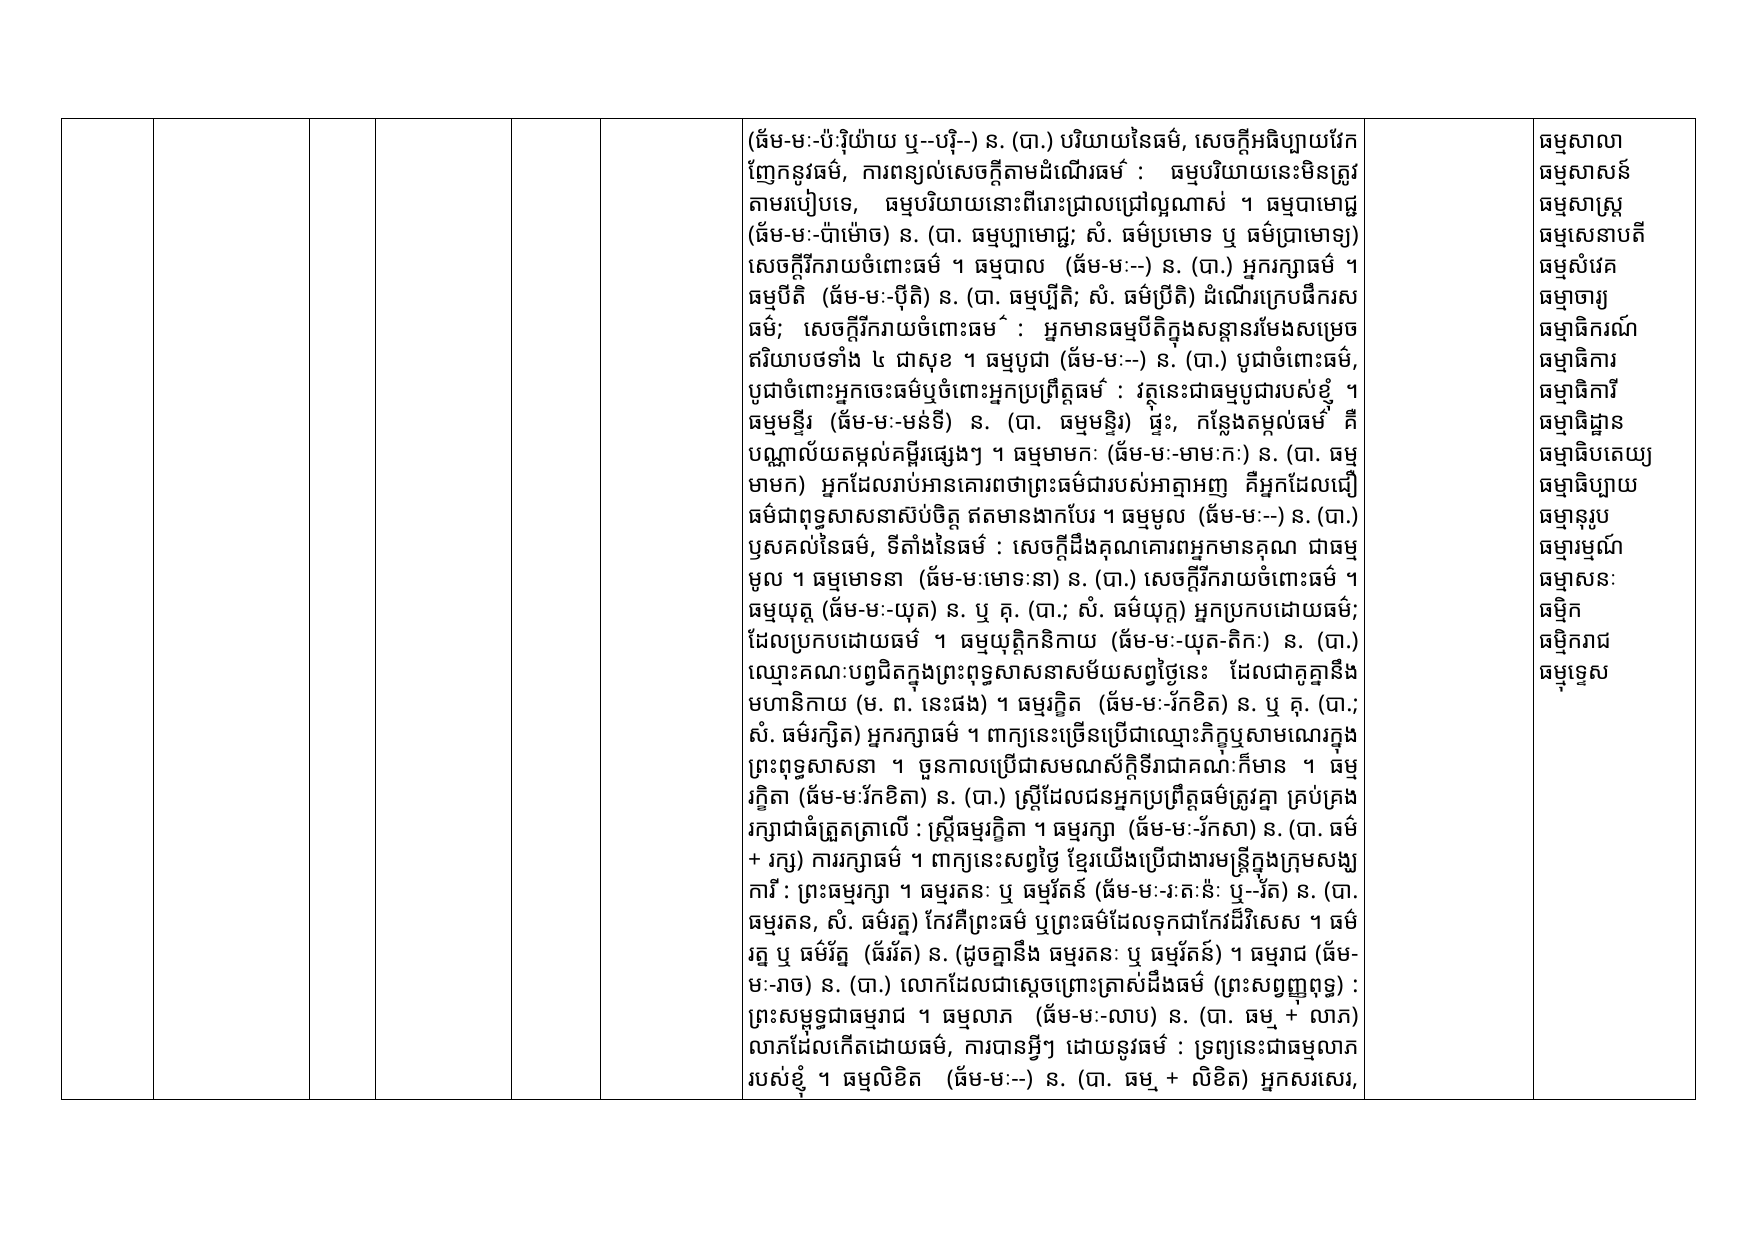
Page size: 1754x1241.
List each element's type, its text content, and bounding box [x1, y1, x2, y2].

table_cell ធម្មកថា ធម្មកម្ម ធម្មកាយ ធម្មការ ធម្មក្ខន្ធ ធម្មគុណ ធម្មគោរព ធម្មចក្ក ធម្មចក្កប្បវត្តន-សូត្រ ធម្មចក្ខុ ធម្មចេតិយ​ ធម្មតា ធម្មទាន ធម្មទូត ធម្មទេសនា ធម្មធាតុ ធម្មនិទ្ទេស ធម្មនិយម ធម្មនីតិ ធម្មនុញ្ញ ធម្មន្តេវាសិក ធម្មប្បដិបត្តិ ធម្មប្បដិរូប ធម្មប្បដិសម្ភិទា ធម្មបថ ធម្មបទ ធម្មបទដ្ឋកថា ធម្មបាមោជ្ជ ធម្មបាល ធម្មបីតិ ធម្មបូជា ធម្មមន្ទីរ ធម្មមាមកៈ ធម្មមូល ធម្មមោទនា ធម្មយុត្ត ធម្មយុត្តិក- និកាយ ធម្មរក្ខិត ធម្មរក្ខិតា ធម្មរក្សា ធម្មរតនៈ ធម៌រត្ន ធម្មរាជ ធម្មលាភ ធម្មលិខិត ធម្មវិធី ធម្មសង្គាយនា ធម្មសង្គាហក-ត្ថេរ ធម្មសង្គីតិ ធម្មសង្គីតិ- កាចារ្យ​ ធម្មសភា ធម្មស្សវនកាល ធម្មសាកច្ឆា ធម្មសាត្រ ធម្មសាមី ធម្មសារ ធម្មសាលា ធម្មសាសន៍ ធម្មសាស្រ្ត ធម្មសេនាបតី ធម្មសំវេគ ធម្មាចារ្យ ធម្មាធិករណ៍ ធម្មាធិការ ធម្មាធិការី ធម្មាធិដ្ឋាន ធម្មាធិបតេយ្យ ធម្មាធិប្បាយ ធម្មានុរូប ធម្មារម្មណ៍ ធម្មាសនៈ ធម្មិក ធម្មិករាជ ធម្មុទ្ទេស [1534, 119, 1695, 1098]
table_cell [601, 119, 742, 1098]
table_cell [376, 119, 511, 1098]
table_cell [310, 119, 375, 1098]
table_cell [154, 119, 309, 1098]
table_cell [1365, 119, 1533, 1098]
table_cell [512, 119, 600, 1098]
table_cell (ធម៌) ធម៌, សភាវៈ​ទ្រទ្រង់​សត្វ​លោក គឺ បុណ្យ, បាប, សុចរិត, ទុច្ចរិត; ហេតុ; សភាព; ធម្មតា; ប្រក្រតី; ធម្មជាត; ប្រាជ្ញា​ញាណ; គុណ; សេចក្ដី​ចម្រើន; អារម្មណ៍​ខាង​ផ្លូវ​ចិត្ត; ការ​រិះ​គិត; សង្ខារ; កិរិយា​មារយាទ; បរិយត្តិ; ច្បាប់ ។ល។ ពាក្យ​នេះ​ប្រើ​សម្រាប់​រៀង​ភ្ជាប់​ពី​ខាង​ដើម​សព្ទ​ដទៃ​ទៀត​ដូច​ជា ធម្ម​កថា (ធ័ម-មៈកៈ ថា) ន. (បា.) សម្ដី​ដែល​ជា​ធម៌; ការ​សំដែង​ធម៌ ។ ធម្ម​កម្ម (ធ័ម មៈក័ម) ន. (បា.) អំពើ, កិច្ចការ​ដែល​ប្រកប​ដោយ​ធម៌, ដែល​ត្រូវ​តាម​ធម៌ ។ ព. ផ្ទ. អធម្ម​កម្ម ។ ធម្ម​កាយ (ធ័ម-មៈ--) ន. (បា.; សំ. ធម៌​កាយ) កាយ​មួយ​យ៉ាង​ក្នុង​កាយ​ទាំង​បី​របស់​ព្រះ​សព្វញ្ញុ​ពុទ្ធ​គឺ រូប​កាយ, នាម​កាយ, ធម្ម​កាយ; ព្រះ​ធម៌​ដែល​ជា​ពុទ្ធ​ភាសិត​ហៅ​ថា ធម្ម​កាយ ព្រោះ​ទុក​ដូច​ជា រូប​កាយ​របស់​ព្រះ​អង្គ សូម្បី​ទ្រង់​បរិព្វាន​ទៅ​ហើយ ក៏​នៅ​មាន​ព្រះ​ធម៌​នេះ​ជា​តំណាង​ព្រះ​អង្គ ។ ធម្មការ (ធ័ម-មៈ--) ន. (បា. ធម្ម + ការ) ឈ្មោះ​ក្រសួង​រដ្ឋ​មន្ត្រី​សម្រេច​កិច្ចការ​ខាង​សាសនា : ក្រសួង​ធម្មការ ។ ធម្មក្ខន្ធ (ធ័ម-ម័ក-ខ័ន) ន. (បា.; សំ. ធម៌ ស្កន្ធ) ពួក​ធម៌, កង​ធម៌; ចំនួន​កង​ធម៌​ជា​ពុទ្ធ​វចនៈ​ក្នុង​ព្រះ​ត្រៃ​បិដក ហៅ​ថា ព្រះ​ធម៌ ៨ ម៉ឺន ៤ ពាន់​ធម្មក្ខន្ធ (ម. ព. ខន្ធ ផង) ។ ធម្ម​គុណ (ធ័ម-មៈ-គុណ) ន. (បា.; សំ. ធម៌​គុណ) គុណ​ព្រះ​ធម៌ គឺ​សភាវៈ​ដែល​ស្រោច​ស្រង់​ទ្រទ្រង់​សត្វ​អ្នក​ប្រតិបត្តិ​តាម​គន្លង​ធម៌​ឲ្យ​បាន​សេចក្ដី​សុខ ។ ធម្ម​គោរព (ធ័ម-មៈ-គោរប់) ន. (សំ. ធម៌ + គៅរវ; បា. ធម្ម + គារវ) សេចក្ដី​កោត​ក្រែង​ចំពោះ​ធម៌ គឺ​សេចក្ដី​ប្រព្រឹត្ត​ប្រតិបត្តិ​តាម​គន្លង​ធម៌ ។ ឈ្មោះ​សាស្ត្រា​ប្រែ​រយ​មួយ​ខ្សែ សម្រាប់​សំដែង​ជា​មុន​បង្អស់​ប្រាប់​សេចក្ដី​គោរព​ធម៌ ក្នុង​ឱកាស​បុណ្យ​ធំ​ៗ តាម​ទម្លាប់​ពុទ្ធ​សាសនិក​ជន​ក្នុង​កម្ពុជ​រដ្ឋ : សាស្ត្រា​ព្រះ​ធម្ម​គោរព ។ ធម្ម​ចក្ក (ធ័ម-មៈច័ក) ន. (បា.; សំ. ធម៌ចក្រ) ចក្រ​គឺ​ធម៌​ឬ​ធម៌​ដូច​ជា​កង់ គឺ​ធម៌​ដែល​ព្រះ​សព្វញ្ញុ​ពុទ្ធ​ទ្រង់​ត្រាស់​សម្ដែង​ជា​ដំបូង​បង្អស់ ក្នុង​កាល​ព្រះ​អង្គ​បាន​ត្រាស់​ទើប​បាន ៥៩​ថ្ងៃ, ទ្រង់​សំដែង​អរិយ​សច្ច ៤ បង្វិល​ដំណើរ​សេចក្ដី​ដូច​ជា​កង់​រទេះ ។ ធម្ម​ចក្កប្បវត្តន​សូត្រ (ធ័ម-មៈច័ក-ក័បប៉ៈវ៉័ត-តៈន៉ៈសូត) ន. (បា.--សុត្ត; សំ. ធម៌​ចក្រ​ប្រវត៌ន​សូត្រ) ឈ្មោះ​សូត្រ​ដែល​ព្រះ​សម្មាសម្ពុទ្ធ​ទ្រង់​សម្ដែង​ធម្ម​ចក្ក ។ ធម្ម​ចក្ខុ (ធ័ម-មៈ-ច័កខុ) ន. (បា.; សំ. ធម៌​ចក្សុស៑ ឬ--ចក្សុ) ភ្នែក​គឺ​ធម៌​ឬ​ធម៌​ទុក​ដូច​ជា​ភ្នែក, បាន​ខាង​ឯ​អរិយ​មគ្គ​ជាន់​ក្រោម​បី​ប្រភេទ​គឺ សោតាបត្តិ​មគ្គ, សកទាគាមិ​មគ្គ, អនាគាមិ​មគ្គ; តែ​ច្រើន​សំដៅ​ចំពោះ សោតាបត្តិ​មគ្គ (ម. ព. មគ្គ និង អរិយ​មគ្គ ផង) ។ ធម្ម​ចេតិយ (ធ័ម-មៈចេតិយ៉ៈ ឬ--ចេដី) ន. (បា.; សំ. ធម៌​ចៃត្យ) ចេតិយ​ដែល​បញ្ចុះ​ព្រះ​ធម៌ ។ ធម្ម​មន្ទីរ, តួ​គម្ពីរ​ឬ​ទូ​ដែល​តម្កល់​គម្ពីរ, ក្រាំង, សៀវភៅ​ធម៌​ជា​ពុទ្ធ​សាសនា, ជា​សុភាសិត​ក៏​ហៅ​ថា ធម្ម​ចេតិយ ដែរ (ម. ព. ចេតិយ ផង) ។ ធម្មជាត ឬ ធម្មជាតិ (ធ័ម-មៈ-ជាត) ន. (បា.) ធម៌, សភាវៈ, សភាព ។ ធម្មតា (ធ័ម-មៈ-ដា) ន. (បា.) ប្រក្រតី, អ្វី​ៗ​ដែល​តែង​មាន​មក, ទំនៀម, ទម្លាប់ ។ ធម្ម​ទាន (ធ័ម-មៈ--) ន. (បា.) ការ​ឲ្យ​ធម៌ គឺ​ការ​សម្ដែង​ធម៌, និយាយ, បង្រៀន​ធម៌; ការ​កសាង​គម្ពីរ​ដីកា​ធម៌​វិន័យ : ធ្វើ​ធម្ម​ទាន, កសាង​ធម្ម​ទាន; ធម្ម​ទាន​មាន​ផល​ច្រើន​ជាង​ទាន​ទាំងពួង ព្រោះ​ជា​គ្រូ​ប្រាប់​ផ្លូវ​ខុស​ត្រូវ ។ ធម្ម​ទូត (ធ័ម-មៈ--) ន. (បា.) ទូត​របស់​ធម៌​គឺ​អ្នក​ដែល​គេ​បញ្ជូន​ទៅ​កាន់​ទី​ផ្សេង​ៗ ដើម្បី​ឲ្យ​ផ្សាយ​ធម៌ ។ ធម្ម​ទេសនា (ធ័ម-មៈ-ទេសៈន៉ា ឬ--ទេស្នា) ន. (បា.) ការ, ដំណើរ​សំដែង​ធម៌ ។ ធម្ម​ធាតុ (ធ័ម-មៈ-ធាត) ន. (បា.) អ្នក​មាន​ធាតុ​ជា​ធម៌ គឺ​ព្រះ​ពុទ្ធ; ធាតុ​គឺ​ធម៌ ។ ធម្ម​និទ្ទេស (ធ័ម-មៈ-និត-ទេស) ន. (បា.) និទ្ទេស​នៃ​ធម៌, ការ​សម្ដែង​ញែក​ចែក​នូវ​ធម៌ ។ ធម្ម​និយម ឬ ធម្ម​និយាម (ធ័ម-មៈនិយំ ឬ--និយាម) ន. (បា.) សេចក្ដី​កំណត់​តាម​ធម្មតា ។ ធម្ម​នីតិ (ធ័ម-មៈ--) ន. (បា.) ឈ្មោះ​គម្ពីរ​មួយ​ដែល​សម្ដែង​អំពី​បែប​គតិ​លោក និង​គតិ​ធម៌ ។ ធម្ម​នុញ្ញ ឬ ធម្ម​នូញ្ញ (ធ័ម-មៈ-នុញ, ឬ--នូញ) ន. (បា.) ឈ្មោះ​ច្បាប់​មួយ​ក្រម សម្ដែង​ពី​របៀប​ការ​ក្នុង​តុលាការ (ម. ព. រដ្ឋ​ធម្ម​នុញ្ញ ផង) ។ ធម្មន្តេវាសិក (ធ័ម-ម័ន-តេវាសិក) ន. (បា.) សិស្ស​ព្រោះ​ធម៌ គឺ​អ្នក​សិក្សា​ធម៌​អាថ៌​អំពី​សំណាក់​គ្រូ​អាចារ្យ​ណា​មួយ ។ ធម្មប្បដិបត្តិ (ធ័ម-ម័ប-ប៉ៈ-ដិ-ប៉័ត-តិ ឬ--ប៉ៈដិបាត់) ន. (បា.) ការ​ប្រតិបត្តិ​ធម៌, ការ​ប្រព្រឹត្ត​តាម​ច្បាប់ : ព្រះ​ពុទ្ធ​ទ្រង់​លើក​យក​ធម្មប្បដិបត្តិ​មក​ជា​គោល​ធំ​បំផុត ។ ធម្មប្បដិរូប (ធ័ម-ម័ប-ប៉ៈ ដិ--) ន. (បា.) ការ​ប្រៀប​ប្រដូច​ស្រដៀង​នឹង​ធម៌, ធម៌​ប្លម, ធម៌​ក្លែងក្លាយ : សេចក្ដី​ត្រង់​ឃ្លា​នេះ គឺ​ជា​ធម្មប្បដិរូប​ទេ ។ ធម្មប្បដិ​សម្ភិទា (ធ័ម-ម័ប-ប៉ៈដិសាំ-ភិទា) ន. (បា.) ការ​បែក​ប្រាជ្ញា​យល់​ធ្លុះ​ធ្លាយ​ក្នុង​ធម៌, ប្រាជ្ញា​បែក​ភ្លឺ​ស្វាង​ឥត​ទើស​ទាក់​ក្នុង​ធម៌ ។ ធម្ម​បថ (ធ័ម-មៈ-បត់) ន. (បា.) គន្លង​ធម៌, ផ្លូវ​ធម៌ ។ ធម្ម​បទ (ធ័ម-មៈ-បត់) ន. (បា.) ផ្លូវ​ធម៌, លំអាន​ធម៌ ។ ឈ្មោះ​គម្ពីរ​ព្រះ​ពុទ្ធ​សាសនា​ក្នុង​សុត្តន្ត​បិដក​ខាង​ពួក​ខុទ្ទក​និកាយ ហៅ​ថា ខុទ្ទក​និកាយ ធម្ម​បទ, ជា​ពុទ្ធ​ភាសិត​សុទ្ធ​តែ​ជា​គាថា​ទាំងអស់ ហៅ​ថា ធម្ម​បទ​គាថា ឬ គាថា​ធម្ម​បទ ។ ធម្ម​បទដ្ឋ​កថា (ធ័ម-មៈ-ប៉ៈទ័ត-ឋៈកៈថា) ន. (បា.) ឈ្មោះ​អដ្ឋ​កថា គឺ​គម្ពីរ​អធិប្បាយ​សេចក្ដី​គាថា​ធម្ម​បទ, អដ្ឋ​កថា​នេះ​មាន​ពីរ​ភាគ, ភាគ​ខាង​ដើម​ហៅ​ថា ធម្ម​បទដ្ឋ​កថា​បុព្វ​ភាគ, ភាគ​ខាង​ចុង​ហៅ​ថា ធម្ម​បទដ្ឋ​កថា​បច្ឆិម​ភាគ ។ ធម្ម​បរិយាយ (ធ័ម-មៈ-ប៉ៈរ៉ិយ៉ាយ ឬ--បរ៉ិ--) ន. (បា.) បរិយាយ​នៃ​ធម៌, សេចក្ដី​អធិប្បាយ​វែក​ញែក​នូវ​ធម៌, ការ​ពន្យល់​សេចក្ដី​តាម​ដំណើរ​ធម៌ : ធម្ម​បរិយាយ​នេះ​មិន​ត្រូវ​តាម​របៀប​ទេ, ធម្ម​បរិយាយ​នោះ​ពីរោះ​ជ្រាលជ្រៅ​ល្អ​ណាស់ ។ ធម្ម​បាមោជ្ជ (ធ័ម-មៈ-ប៉ាម៉ោច) ន. (បា. ធម្មប្បាមោជ្ជ; សំ. ធម៌​ប្រមោទ ឬ ធម៌​ប្រាមោទ្យ) សេចក្ដី​រីករាយ​ចំពោះ​ធម៌ ។ ធម្ម​បាល (ធ័ម-មៈ--) ន. (បា.) អ្នក​រក្សា​ធម៌ ។ ធម្ម​បីតិ (ធ័ម-មៈ-ប៉ីតិ) ន. (បា. ធម្មប្បីតិ; សំ. ធម៌​ប្រីតិ) ដំណើរ​ក្រេប​ផឹក​រស​ធម៌; សេចក្ដី​រីករាយ​ចំពោះ​ធម៌ : អ្នក​មាន​ធម្មបីតិ​ក្នុង​សន្តាន​រមែង​សម្រេច​ឥរិយាបថ​ទាំង ៤ ជា​សុខ ។ ធម្ម​បូជា (ធ័ម-មៈ--) ន. (បា.) បូជា​ចំពោះ​ធម៌, បូជា​ចំពោះ​អ្នក​ចេះ​ធម៌​ឬ​ចំពោះ​អ្នក​ប្រព្រឹត្ត​ធម៌ : វត្ថុ​នេះ​ជា​ធម្ម​បូជា​របស់​ខ្ញុំ ។ ធម្ម​មន្ទីរ (ធ័ម-មៈ-មន់ទី) ន. (បា. ធម្ម​មន្ទិរ) ផ្ទះ, កន្លែង​តម្កល់​ធម៌ គឺ​បណ្ណាល័យ​តម្កល់​គម្ពីរ​ផ្សេង​ៗ ។ ធម្ម​មាមកៈ (ធ័ម-មៈ-មាមៈកៈ) ន. (បា. ធម្ម​មាមក) អ្នក​ដែល​រាប់​អាន​គោរព​ថា​ព្រះ​ធម៌​ជា​របស់​អាត្មា​អញ គឺ​អ្នក​ដែល​ជឿ​ធម៌​ជា​ពុទ្ធ​សាសនា​ស៊ប់​ចិត្ត ឥត​មាន​ងាក​បែរ ។ ធម្ម​មូល (ធ័ម-មៈ--) ន. (បា.) ឫស​គល់​នៃ​ធម៌, ទី​តាំង​នៃ​ធម៌ : សេចក្ដី​ដឹង​គុណ​គោរព​អ្នក​មាន​គុណ ជា​ធម្ម​មូល ។ ធម្ម​មោទនា (ធ័ម-មៈមោទៈនា) ន. (បា.) សេចក្ដី​រីករាយ​ចំពោះ​ធម៌ ។ ធម្ម​យុត្ត (ធ័ម-មៈ-យុត) ន. ឬ គុ. (បា.; សំ. ធម៌​យុក្ត) អ្នក​ប្រកប​ដោយ​ធម៌; ដែល​ប្រកប​ដោយ​ធម៌ ។ ធម្ម​យុត្តិក​និកាយ (ធ័ម-មៈ-យុត-តិកៈ) ន. (បា.) ឈ្មោះ​គណៈ​បព្វជិត​ក្នុង​ព្រះ​ពុទ្ធ​សាសនា​សម័យ​សព្វ​ថ្ងៃ​នេះ ដែល​ជា​គូ​គ្នា​នឹង​មហា​និកាយ (ម. ព. នេះ​ផង) ។ ធម្ម​រក្ខិត (ធ័ម-មៈ-រ័កខិត) ន. ឬ គុ. (បា.; សំ. ធម៌​រក្សិត) អ្នក​រក្សា​ធម៌ ។ ពាក្យ​នេះ​ច្រើន​ប្រើ​ជា​ឈ្មោះ​ភិក្ខុ​ឬ​សាមណេរ​ក្នុង​ព្រះ​ពុទ្ធ​សាសនា ។ ចួន​កាល​ប្រើ​ជា​សមណ​ស័ក្តិ​ទី​រាជា​គណៈ​ក៏​មាន ។ ធម្ម​រក្ខិតា (ធ័ម-មៈរ័កខិតា) ន. (បា.) ស្រ្តី​ដែល​ជន​អ្នក​ប្រព្រឹត្ត​ធម៌​ត្រូវ​គ្នា គ្រប់គ្រង​រក្សា​ជា​ធំ​ត្រួតត្រា​លើ : ស្ត្រី​ធម្ម​រក្ខិតា ។ ធម្ម​រក្សា (ធ័ម-មៈ-រ័កសា) ន. (បា. ធម៌ + រក្ស) ការ​រក្សា​ធម៌ ។ ពាក្យ​នេះ​សព្វ​ថ្ងៃ ខ្មែរ​យើង​ប្រើ​ជា​ងារ​មន្ត្រី​ក្នុង​ក្រុម​សង្ឃ​ការី : ព្រះ​ធម្ម​រក្សា ។ ធម្ម​រតនៈ ឬ ធម្ម​រ័តន៍ (ធ័ម-មៈ-រៈតៈន៉ៈ ឬ--រ័ត) ន. (បា. ធម្ម​រតន, សំ. ធម៌​រត្ន) កែវ​គឺ​ព្រះ​ធម៌ ឬ​ព្រះ​ធម៌​ដែល​ទុក​ជា​កែវ​ដ៏​វិសេស ។ ធម៌​រត្ន ឬ ធម៌​រ័ត្ន (ធ័រ​រ័ត) ន. (ដូច​គ្នា​នឹង ធម្ម​រតនៈ ឬ ធម្ម​រ័តន៍) ។ ធម្ម​រាជ (ធ័ម-មៈ-រាច) ន. (បា.) លោក​ដែល​ជា​ស្ដេច​ព្រោះ​ត្រាស់​ដឹង​ធម៌ (ព្រះ​សព្វញ្ញុ​ពុទ្ធ) : ព្រះ​សម្ពុទ្ធ​ជា​ធម្ម​រាជ ។ ធម្ម​លាភ (ធ័ម-មៈ-លាប) ន. (បា. ធម្ម + លាភ) លាភ​ដែល​កើត​ដោយ​ធម៌, ការ​បាន​អ្វី​ៗ ដោយ​នូវ​ធម៌ : ទ្រព្យ​នេះ​ជា​ធម្ម​លាភ​របស់​ខ្ញុំ ។ ធម្ម​លិខិត (ធ័ម-មៈ--) ន. (បា. ធម្ម + លិខិត) អ្នក​សរសេរ, កត់ត្រា, ចម្លង​ធម៌ ។ ពាក្យ​នេះ​ខ្មែរ​យើង​ប្រើ​ជា​សមណ​ស័ក្តិ​ខាង​បព្វជិត​ទី​រាជា​គណៈ​ជាន់​ខ្ពស់ : ព្រះ​ធម្ម​លិខិត; ចួន​កាល​ព្រះ​ករុណា​ជា​ម្ចាស់​ជីវិត​ទ្រង់​ប្រោស​ព្រះ​រាជ​ទាន​តាំង​ដល់​ទី​សម្ដេច​​ក៏​មាន : សម្ដេច​ព្រះ​ធម្ម​លិខិត ។ ធម្ម​វិធី (ធ័ម-មៈ--) ន. (បា.) បែប​ផែន​នៃ​ធម៌, វិធី​ប្រតិបត្តិ​ធម៌ ។ ធម្ម​សង្គាយនា (ម. ព. ធម្មសង្គីតិ) ។ ធម្ម​សង្គាហកត្ថេរ (ធ័ម-មៈ-សង់គាហៈក័ត-ថេរ៉ៈ ឬ-ថែ) ន. (បា.) ពួក​ព្រះ​ថេរៈ​អ្នក​សង្គាយនា​ធម៌ គឺ​ពួក​ព្រះ​ថេរានុត្ថេរៈ ដែល​ប្រជុំ​គ្នា​ផ្ទៀង​ព្រះ​ត្រៃ​បិដក ដូច​កាល​ប្រជុំ​ធ្វើ​បឋម​សង្គាយនា​ជាដើម ។ ធម្ម​សង្គីតិ (ធ័ម-មៈ-សង់គីតិ) ន. (បា.) ការ​ប្រជុំ​ផ្ទៀង​ធម៌​គឺ​ការ​ផ្ទៀង​ផ្ទាត់​រួបរួម​ធម្ម​វិន័យ​ឲ្យ​មាន​របៀប​ត្រឹមត្រូវ​តាម​បែប​ដើម (ហៅ​ថា ធម្ម​សង្គាយនា ក៏​បាន) ។ ធម្ម​សង្គីតិកាចារ្យ (ធ័ម-មៈ-សង់គីតិកាចា) ន. (បា. សំ.; បា. ធម្ម​សង្គីតិកាចរិយ) ពួក​លោក​អាចារ្យ​អ្នក​ផ្ទៀង​ផ្ទាត់​រួបរួម​ធម៌ (ពាក្យ​នេះ​ជា​វេវចនៈ​នៃ ធម្ម​សង្គាហកត្ថេរ) ។ ធម្ម​សភា (ធ័ម-មៈ-សៈភា) ន. (បា.; សំ. ធម៌​សភា) សាលា​សម្រាប់​ប្រជុំ​ប្រឹក្សា​អំពី​ធម៌ ។ សាលា​យុត្តិ​ធម៌; សាលា​ជំនុំ​ក្ដី ។ ធម្មស្សវន​កាល (ធ័ម-ម័ស-សៈវ៉ៈន៉ៈ--) ន. (បា.; សំ. ធម៌​ស្រវណ​កាល) កាល, ពេល​ដែល​សាធុជន​គួរ​ស្ដាប់​ធម៌ (ថ្ងៃ​សីល​ឬ​ក្រៅ​ពី​ថ្ងៃ​សីល​ក៏​ដោយ ដែល​មាន​ពេល​ឱកាស​គួរ​សាធុ​ជន​ស្ដាប់​ធម៌ ហៅ​ថា ធម្មស្សវន​កាល) ។ ធម្ម​សាកច្ឆា (ធ័ម-មៈ-សាក័ច-ឆា) ន. (បា.) ការ​សន្ទនា​អំពី​ធម៌, ការ​ប្រឹក្សា, សាក​សួរ​អំពី​ធម៌ : ធ្វើ​ធម្ម​សាកច្ឆា, ស្ដាប់​ធម្ម​សាកច្ឆា ។ ធម្ម​សាត្រ (ធ័ម-មៈ-សាត) ន. (ម. ព. ធម្ម​សាស្ត្រ) ។ ធម្ម​សាមី (ធ័ម-មៈ-សាម៉ី) ន. (បា. ធម្មស្សាមី; សំ. ធម៌​ស្វាមិន៑) ម្ចាស់​លើ​គេ​ព្រោះ​បាន​ត្រាស់​ដឹង​ធម៌ (ព្រះ​សព្វញ្ញុ​ពុទ្ធ) : ព្រះ​ធម្ម​សាមី; ព្រះ​សម្មាសម្ពុទ្ធ​ទ្រង់​ជា​ធម្ម​សាមី ។ ធម្ម​សារ (ធ័ម-មៈ--) ន. (បា.) ខ្លឹម​ធម៌, ធម៌​មាន​ខ្លឹម គឺ​ធម៌​ដែល​នាំ​អ្នក​ប្រព្រឹត្ត​ឲ្យ​រួច​ចាក​ទុក្ខ ។ ធម្ម​សាលា (ធ័ម-មៈ-សាល៉ា) ន. (បា.; សំ. ធម៌​សាលា) សាលា​សម្រាប់​សាធុ​ជន​ប្រជុំ​ស្ដាប់​ធម៌, ប្រឹក្សា​អំពី​ធម៌ : សាលា​សម្រាប់​ប្រជុំ​រៀន​ធម៌ (រោង​រៀន​ធម៌) ។ ធម្ម​សាសន៍ (ធ័ម-មៈ-សាស) ន. (បា.) ពាក្យ​ប្រដៅ​ប្រកប​ដោយ​ធម៌, ពាក្យ​បណ្ដាំ​ឬ​ឱវាទ​ដែល​ទាក់ទង​ដោយ​ច្បាប់ ។ ធម្ម​សាស្ត្រ (ធ័ម-មៈ-សាស) ន. (បា. សំ.; សំ. ធម្ម​សាស្ត្រ; បា. ធម្ម​សត្ថ) ឈ្មោះ​គម្ពីរ​សំដែង​អំពី​យុតិ្ត​ធម៌ (ខាង​តុលាការ) : ច្បាប់​ធម្ម​សាស្ត្រ ។ ឈ្មោះ​ក្រម​ច្បាប់​យុត្តិ​ធម៌ (ខាង​តុលាការ) : ច្បាប់​ធម្ម​សាស្ត្រ (ហៅ​ក្លាយ​ជា ធម្ម​សាត្រ ក៏​មាន, គួរ​ប្រើ ធម្ម​សាស្ត្រ ឬ ធម៌​សាស្ត្រ វិញ ត្រឹមត្រង់​តាម​ប្រភេទ​នៃ​ពាក្យ) ។ ធម្ម​សេនាបតី (ធ័ម-មៈ-សេន៉ាប៉ៈដី) ន. (បា. ធម្ម​សេនាបតិ) នាម​វិសេស​របស់​ព្រះ​សារីបុត្តត្ថេរ​ជា​អគ្គ​សាវ័ក (សាវ័ក​ខាង​ស្ដាំ) នៃ​ព្រះ​សក្យមុនី​សម្ពុទ្ធ; មាន​ន័យ​មួយ​ផ្សេង​ថា ព្រះ​ខីណាស្រព​ទាំងអស់​ក៏​សុទ្ធ​តែ​មាន​នាម​វិសេស​ថា ធម្ម​សេនាបតី បាន​ដែរ ព្រោះ​លោក​ច្បាំង​ឈ្នះ​សេនា​គឺ​អកុសល​ធម៌ ដោយ​កម្លាំង​រេហ៍​ពល​គឺ​កុសល​ធម៌​ដូច​ៗគ្នា​ទាំងអស់; ប៉ុន្តែ​ពាក្យ​នេះ ដែល​ប្រើ​ប្រាកដ ចំពោះ​តែ​ជា​នាម​វិសេស​របស់​ព្រះ​សារីបុត្តត្ថេរ​ប៉ុណ្ណោះ : ព្រះ​សារីបុត្ត​ជា​ធម្ម​សេនាបតី, ព្រះ​ធម្ម​សេនាបតី ។ ធម្ម​សំវេគ (ធ័ម មៈ-សង្វេក ឬ ធ័ម-មៈ-សង្វែក) ន. (បា.) សេចក្ដី​សំវេគ​ចំពោះ​ធម៌​មាន​ទុក្ខំ អនិច្ចំ អនត្តា ជាដើម (ម. ព. សំវេគ ផង) ។ ធម្មាចារ្យ (ធ័ម-មាចា) ន. (សំ. ធម៌ាចាយ៌; បា. ធម្មាចរិយ) អាចារ្យ​អ្នក​បង្រៀន​ធម៌, គ្រូ​ព្រះ​ធម៌ : លោក​ជា​ធម្មាចារ្យ​របស់​ខ្ញុំ ។ ធម្មាធិករណ៍ (ធ័ម-មា-ធិ-ក) ន. (បា. ធម្មាធិករណ; សំ. ធម៌ាធិករណ) អធិករណ៍​អំពី​ធម៌; សាលា​យុតិ្តធម៌, សាលា​ជំនុំ​ក្ដី ។ ធម្មាធិការ (ធ័ម-មា--) ន. (បា.; សំ ធម៌ាធិការ) ដូច​គ្នា​នឹង ធម្មាធិករណ៍ ដែរ ។ ធម្មាធិការ​នាយក (ធ័ម-មាធិការ៉ៈនាយក់) ន. (បា.; សំ. ធម៌ាធិ--) នាយក (អធិបតី​ឬ​ចាងហ្វាង) សាលា​ជំនុំ​ក្ដី ។ ធម្មាធិការី (ធ័ម-មាធិការ៉ី) ន. (បា.; សំ. ធម៌ាធិការិន៑) អ្នក​ពិភាក្សា​ក្ដី, អ្នក​ជំនុំ​ក្ដី (ចៅក្រម) ។ ធម្មាធិដ្ឋាន (--ធិតឋាន) ន. (បា.) ការ​ផ្គង​តាំង​ចិត្ត​ចំពោះ​ធម៌; ការ​លើក​យក​ធម៌​ឬ​យក​ច្បាប់​មក​ជា​ទី​តាំង, ពាក្យ​ឬ​ប្រយោគ​ដែល​និយាយ​សំដៅ​ចំពោះ​អំពើ​ឬ​ចំពោះ​ធម៌​ត្រង់​ៗ​តែ​ម្យ៉ាង មិន​បាន​និយាយ​ដល់​រូប​បុគ្គល​អ្នក​ធ្វើ​អ្នក​ប្រព្រឹត្ត ដូច​ជា​ប្រយោគ​ថា : បាប​រមែង​ឲ្យ​ផល​អាក្រក់, បុណ្យ​រមែង​ឲ្យ​ផល​ល្អ យ៉ាង​នេះ​ជាដើម ហៅ​ថា​ពាក្យ​ជា ធម្មាធិដ្ឋាន ។ ព. ផ្ទ. បុគ្គលាធិដ្ឋាន (ម. ព. នោះ​ផង) ។ ធម្មាធិបតេយ្យ (ធ័ម-មាធិប៉ៈតៃ) ន. ឬ គុ. (បា.) អ្នក​ដែល​មាន​ធម៌​ជា​អធិបតី គឺ​អ្នក​ដែល​ធ្វើ​អ្វី​ៗ អាង​ដល់​ធម៌ និង​ច្បាប់​ជា​ធំ; ដំណើរ​ដែល​អាង​ដល់​ធម៌​និង​ច្បាប់​ជា​ធំ ។ ធម្មាធិប្បាយ (ធ័ម-មាធិប-បាយ) ន. (បា.) សេចក្ដី​អធិប្បាយ​ធម៌, ដំណើរ​ពន្យល់​ធម៌ ។ ធម្មានុរូប គុ. (បា. ធម្ម + អនុរូប) ដែល​សម​គួរ, ដែល​មាន​ទំនង​ដ៏​សម​គួរ​តាម​ធម៌, ដែល​ស្រប​ទៅ​តាម​ធម៌, ដែល​សមរម្យ​ត្រឹមត្រូវ​តាម​ច្បាប់ ។ ធម្មារម្មណ៍ (--រ៉ម់) ន. (បា.) អារម្មណ៍​របស់​ចិត្ត; អារម្មណ៍​គឺ​ធម៌ ឬ ធម៌​ជា​អារម្មណ៍ ។ ក្នុង​អភិធម្មត្ថ​សង្គហៈ​ថា ធម៌ ៦ យ៉ាង​គឺ បសាទរូប ១ សុខុមរូប ១ ចិត្ត ១ ចេតសិក ១ រូប ១ និព្វាន ១ ហៅ​ថា ធម្មារម្មណ៍ ។ ធម្មាសនៈ ឬ ធម្មាសន៍ (ធ័មៈមាសៈន៉ៈ ឬ​ធ័ម-មាស) ន. (បា. ធម្មាសន) អាសនៈ​សម្រាប់​អង្គុយ​សំដែង​ធម៌ ឬ​សម្រាប់​អង្គុយ​សូត្រ​ធម៌, គ្រែ​សម្រាប់​អង្គុយ​សម្ដែង​ធម៌ : អង្គុយ​លើ​ធម្មាសនៈ; គ្រែ​ធម្មាសន៍ ។ ធម្មិក (ធ័ម-មិក) គុ. (បា.; សំ. ធរ្មិក) ដែល​ប្រកប​ដោយ​ធម៌ : ព្រះ​បាទ​ធម្មិក, មនុស្ស​ធម្មិក, ទ្រព្យ​ធម្មិក, ភោជន​ធម្មិក ។ល។ ធម្មិក​រាជ (ធ័ម-មិកៈរាច) ន. (បា.; សំ. ធរ្មិក​រាជ) ស្ដេច​ប្រកប​ដោយ​ធម៌, ស្ដេច​ទ្រង់​ទសពិធ​ធម៌ : ព្រះ​មហា​ក្សត្រ​អង្គ​នុះ ទ្រង់​ជា​ធម្មិក​រាជ ។ ធម្មុទ្ទេស (ធ័ម-មុត-ទេស) ន. (បា.) ការ​លើក​យក​ចំនួន​មាតិកា​ធម៌​នីមួយ​ៗ​មក​សម្ដែង​ប្រាប់​ឲ្យ​ដឹង​ថា ប៉ុណ្ណេះ​ប៉ុណ្ណោះ : ធម្ម​កថិក​មុន​នឹង​អធិប្បាយ​ពន្យល់​ធម៌​ណា​មួយ គប្បី​សំដែង​នូវ​ធម្មុទ្ទេស​សិន ។ មួយទៀត​ថា ការ​លើក​យក​ធម៌ ៤​យ៉ាង មក​ពិចារណា​ឬ​យក​មក​សម្ដែង​តាម​ការណ៍​ពិត ហៅ​ថា ធម្មុទ្ទេស, ធម៌ ៤ នោះ​គឺ ១-សត្វ​លោក សុទ្ធ​តែ​ឥត​ទៀងទាត់​ឋិតថេរ​ចិរកាល​ទេ តែងតែ​លុះ​ក្នុង​អំណាច​នៃ​រាជ-ព្យាធិ-មរណៈ គេច​មិន​ផុត​ឡើយ; ២-សត្វ​លោក​ឥត​មាន​កន្លែង​ជ្រក​ពួន​ឲ្យ​រួច​អំពី​ការ​ភិតភ័យ​ទេ; ៣-សត្វ​លោក​ឥត​មាន​ទ្រព្យ​សម្បត្តិ​ក្រៅ​ពី​កុសល​កម្ម​ដែល​ខ្លួន​បាន​កសាង​សន្សំ​ទេ រមែង​តែ​លះ​សរពើ​ទាំង​អស់ ហើយ​ចេញ​ចាក​លោក​នេះ​ទៅ​ៗ; ៤-សត្វ​លោក​ជា​ទាសៈ​នៃ​តណ្ហា តែងតែ​មាន​ការ​ខ្វះ​កន្លះ​ជានិច្ច​មិន​ដែល​ពេញ​ចំណង់​ខ្លួន​ទេ ។ល។ [743, 119, 1364, 1098]
table_cell [62, 119, 153, 1098]
